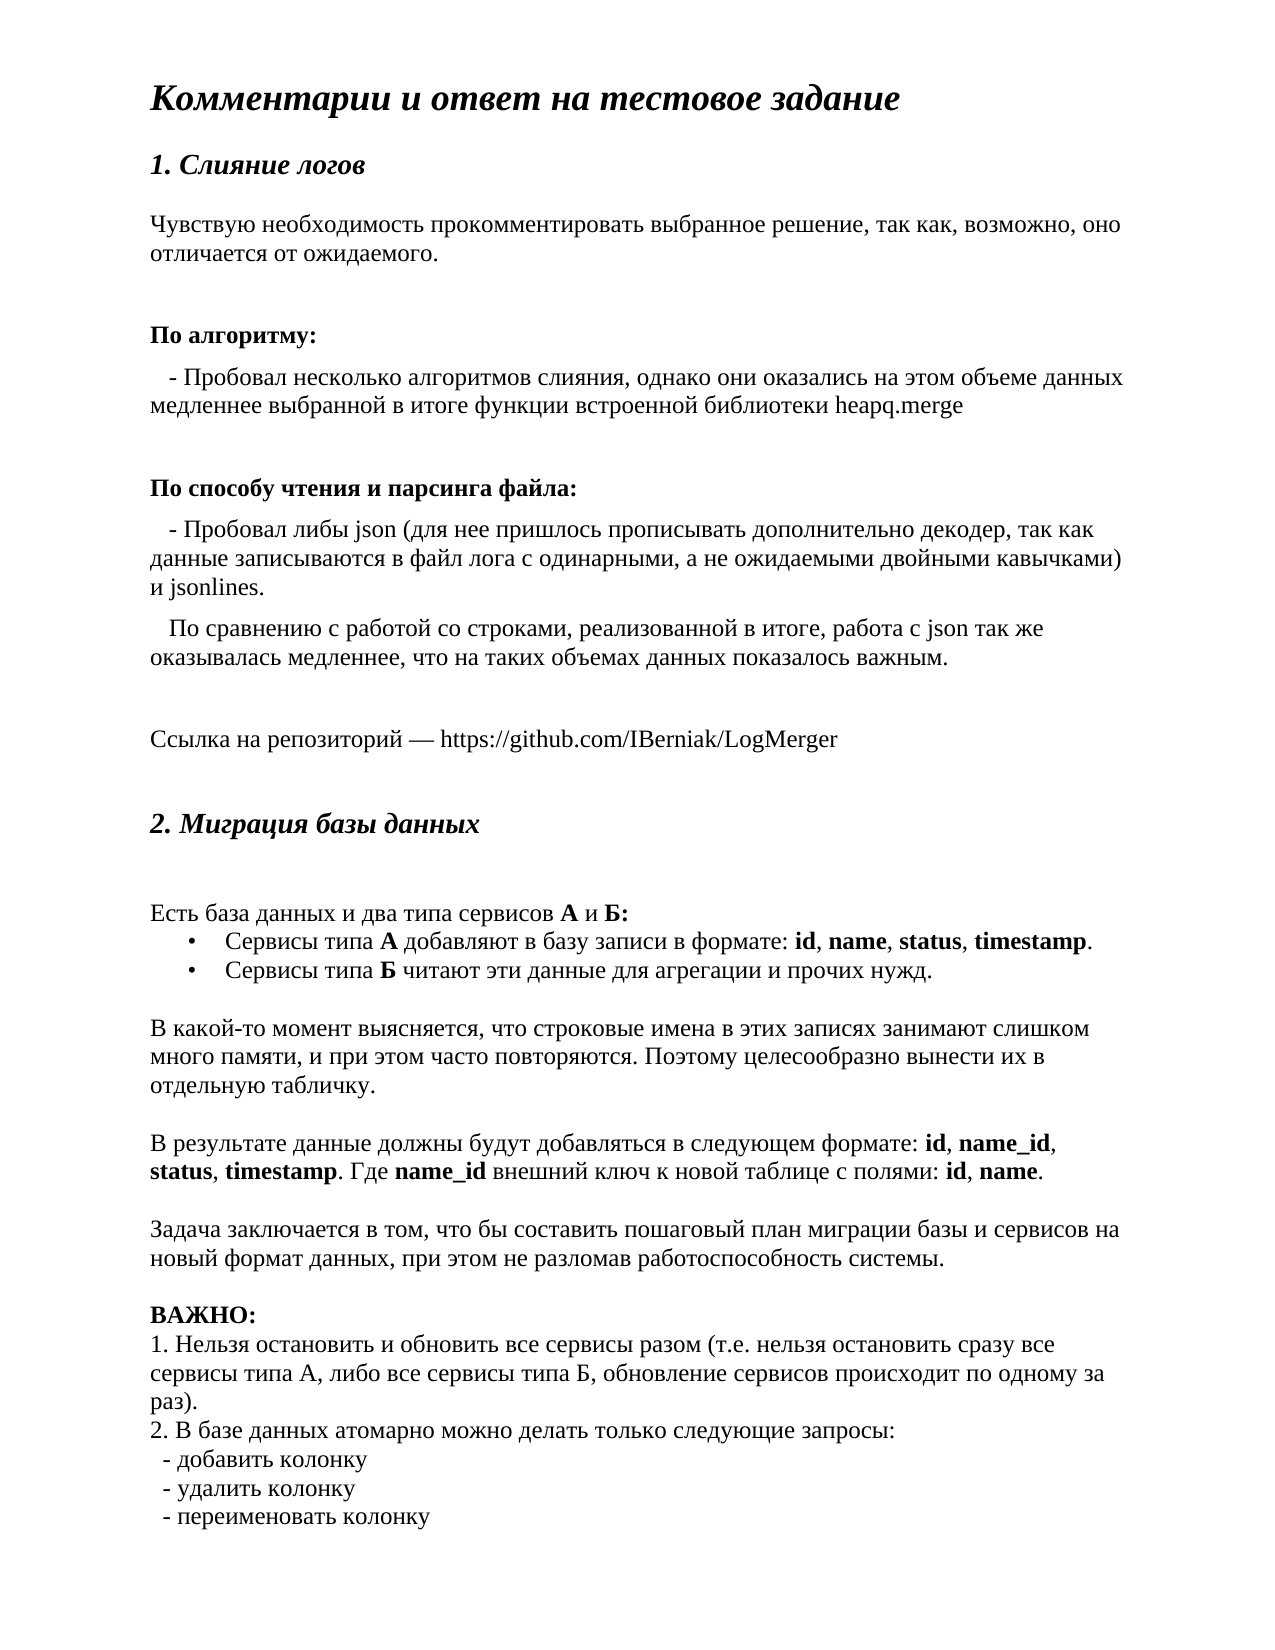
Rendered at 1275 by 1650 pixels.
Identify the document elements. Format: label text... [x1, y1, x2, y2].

text - добавить колонку [150, 1444, 1125, 1473]
text - Пробовал несколько алгоритмов слияния, однако они оказались на этом объеме данных медленнее выбранной в итоге функции встроенной библиотеки heapq.merge [150, 362, 1125, 419]
text ВАЖНО: [150, 1300, 1125, 1329]
text 2. В базе данных атомарно можно делать только следующие запросы: [150, 1415, 1125, 1444]
list Сервисы типа А добавляют в базу записи в формате: id, name, status, timestamp. [187, 926, 1125, 955]
text - удалить колонку [150, 1473, 1125, 1501]
text По алгоритму: [150, 320, 1125, 349]
text 1. Слияние логов [150, 147, 1125, 180]
text Чувствую необходимость прокомментировать выбранное решение, так как, возможно, оно отличается от ожидаемого. [150, 209, 1125, 267]
text Ссылка на репозиторий — https://github.com/IBerniak/LogMerger [150, 724, 1125, 753]
text - переименовать колонку [150, 1501, 1125, 1530]
text По способу чтения и парсинга файла: [150, 473, 1125, 502]
text 1. Нельзя остановить и обновить все сервисы разом (т.е. нельзя остановить сразу все сервисы типа А, либо все сервисы типа Б, обновление сервисов происходит по одному за раз). [150, 1329, 1125, 1415]
text 2. Миграция базы данных [150, 807, 1125, 840]
text В какой-то момент выясняется, что строковые имена в этих записях занимают слишком много памяти, и при этом часто повторяются. Поэтому целесообразно вынести их в отдельную табличку. [150, 1013, 1125, 1099]
text - Пробовал либы json (для нее пришлось прописывать дополнительно декодер, так как данные записываются в файл лога с одинарными, а не ожидаемыми двойными кавычками) и jsonlines. [150, 514, 1125, 600]
text По сравнению с работой со строками, реализованной в итоге, работа с json так же оказывалась медленнее, что на таких объемах данных показалось важным. [150, 613, 1125, 670]
text Есть база данных и два типа сервисов А и Б: [150, 898, 1125, 926]
text В результате данные должны будут добавляться в следующем формате: id, name_id, status, timestamp. Где name_id внешний ключ к новой таблице с полями: id, name. [150, 1128, 1125, 1185]
text Задача заключается в том, что бы составить пошаговый план миграции базы и сервисов на новый формат данных, при этом не разломав работоспособность системы. [150, 1214, 1125, 1271]
text Комментарии и ответ на тестовое задание [150, 75, 1125, 118]
list Сервисы типа Б читают эти данные для агрегации и прочих нужд. [187, 955, 1125, 984]
